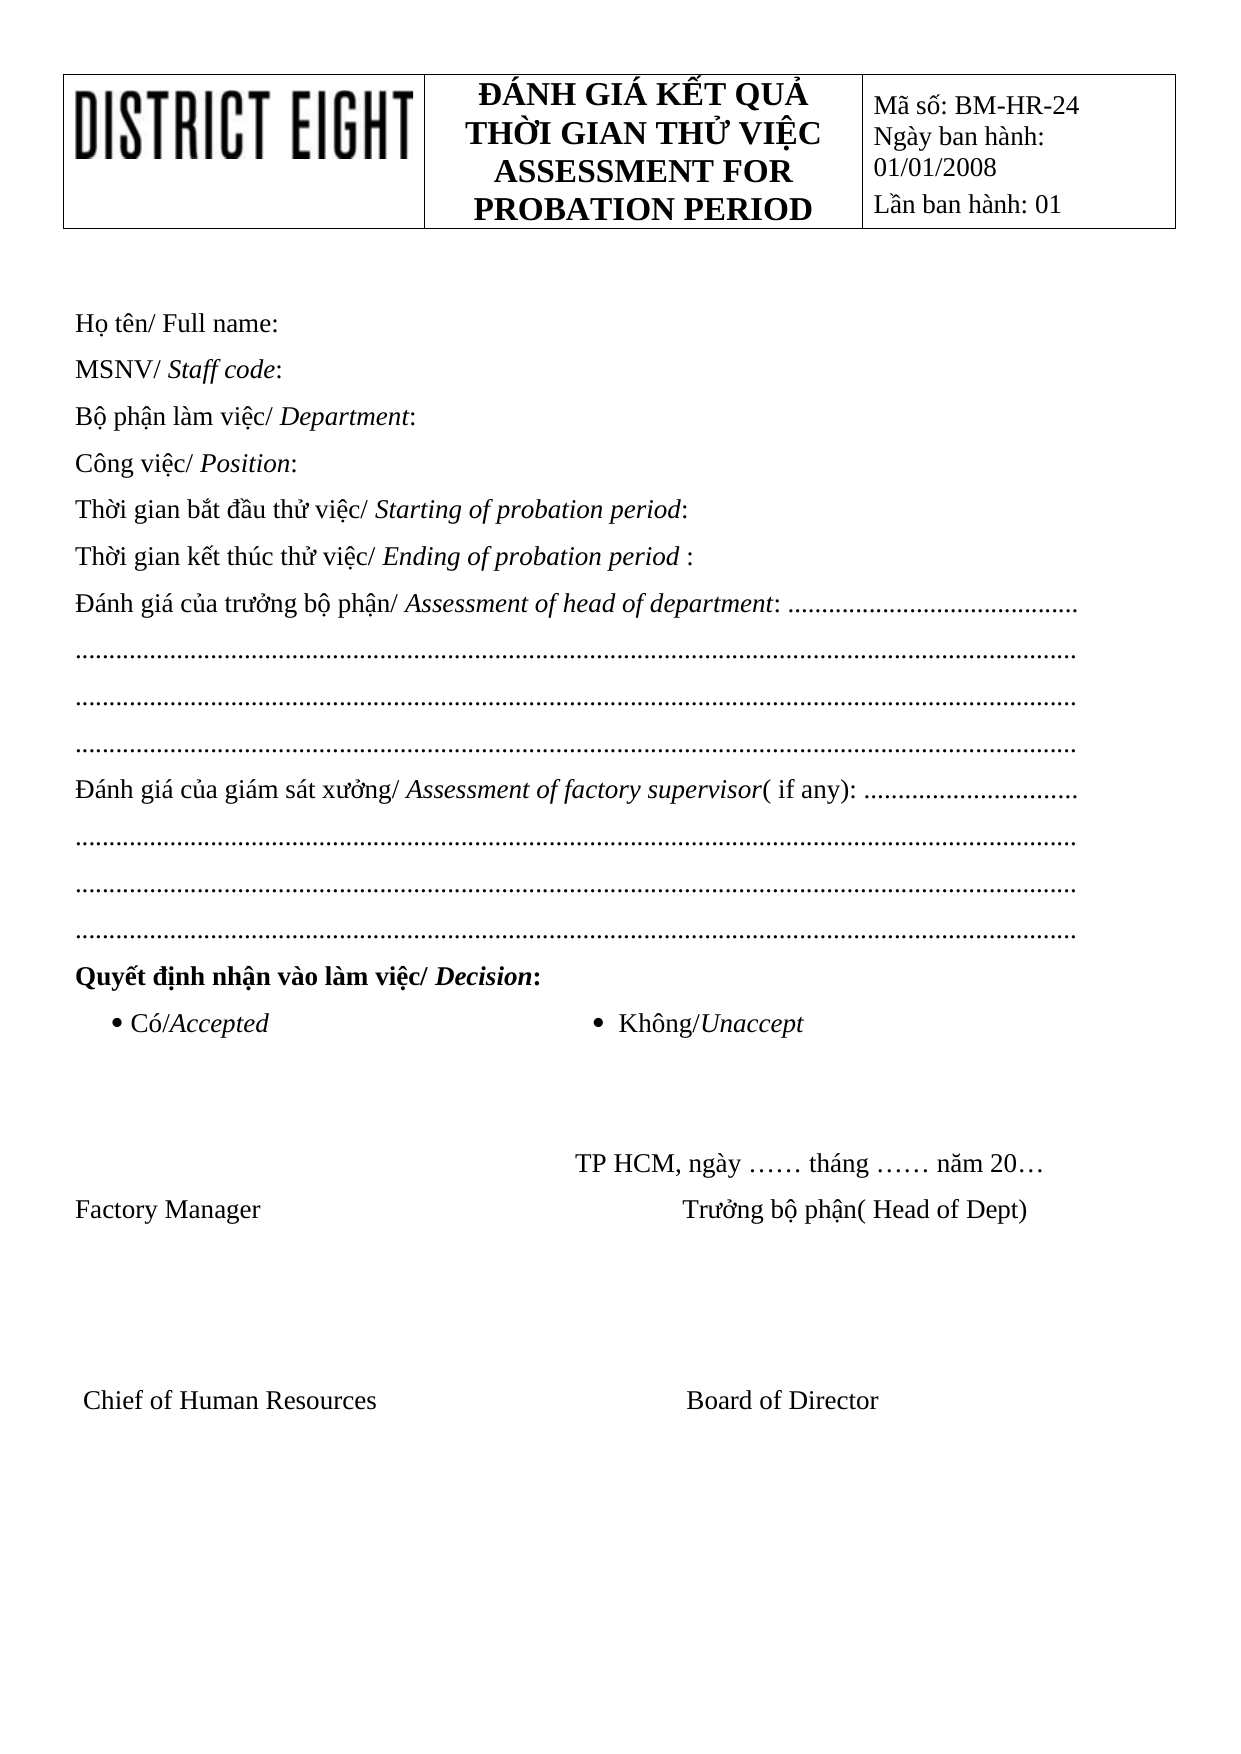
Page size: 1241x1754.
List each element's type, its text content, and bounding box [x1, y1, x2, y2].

text Đánh giá của giám sát xưởng/ Assessment of factory supervisor( if any): [75, 773, 1165, 804]
text Quyết định nhận vào làm việc/ Decision: [75, 960, 1165, 991]
table_cell [396, 1247, 675, 1415]
text Đánh giá của trưởng bộ phận/ Assessment of head of department: [75, 587, 1165, 618]
text <for each='o in get_report()'> [75, 260, 1165, 291]
table_header Factory Manager [64, 1194, 548, 1247]
text Họ tên/ Full name: <o.employee_name> [75, 307, 1165, 338]
text Công việc/ Position: <o.job> [75, 447, 1165, 478]
text  Có/Accepted  Không/Unaccept [112, 1007, 1165, 1038]
table_cell Board of Director [675, 1247, 1162, 1415]
text TP HCM, ngày …… tháng …… năm 20… [75, 1147, 1165, 1178]
table_header Trưởng bộ phận( Head of Dept) [548, 1194, 1162, 1247]
text Thời gian bắt đầu thử việc/ Starting of probation period: <o.start_probation> [75, 493, 1165, 524]
text Bộ phận làm việc/ Department: <o.department> [75, 400, 1165, 431]
table_cell Chief of Human Resources [64, 1247, 396, 1415]
text Thời gian kết thúc thử việc/ Ending of probation period : <o.end_probation> [75, 540, 1165, 571]
text MSNV/ Staff code: <o.staff_code> [75, 353, 1165, 384]
picture [74, 90, 414, 159]
